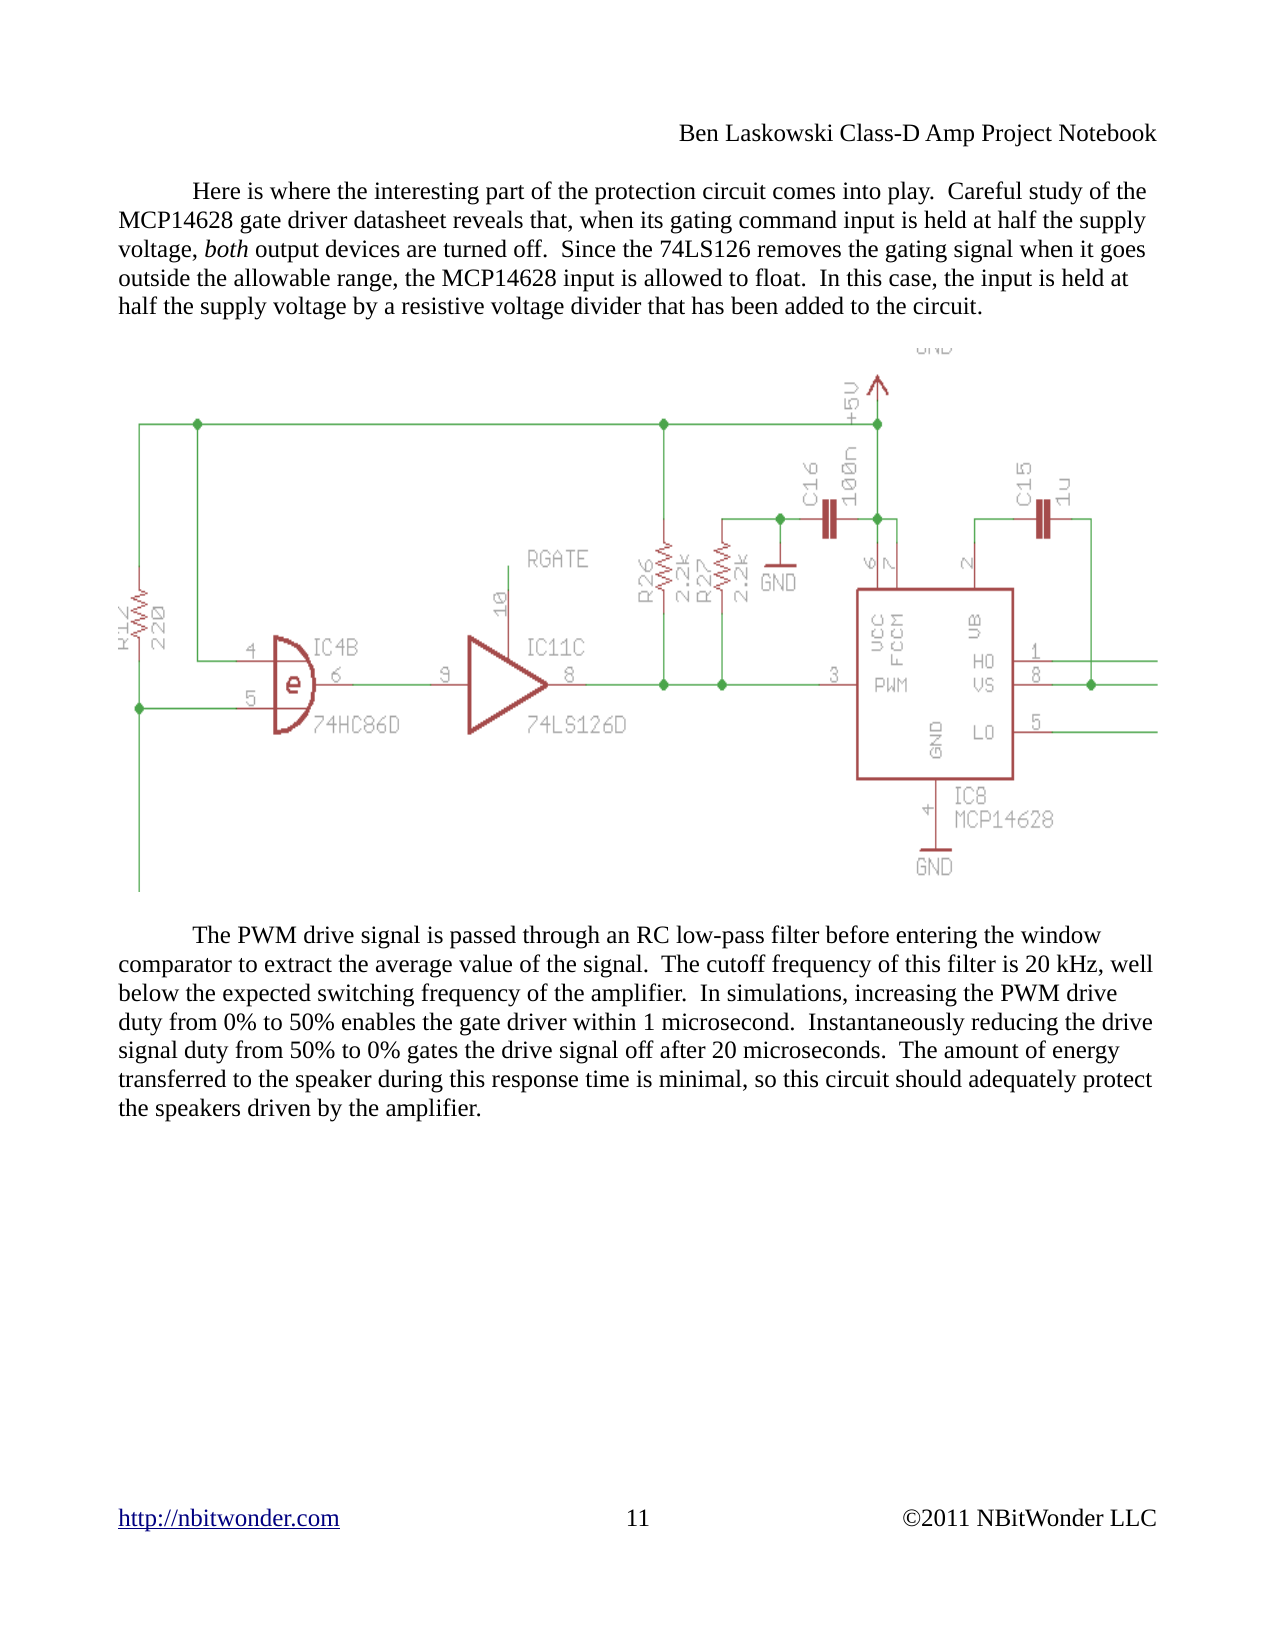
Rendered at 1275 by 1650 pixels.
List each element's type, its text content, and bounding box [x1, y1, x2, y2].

text Here is where the interesting part of the protection circuit comes into play. Careful study of the MCP14628 gate driver datasheet reveals that, when its gating command input is held at half the supply voltage, both output devices are turned off. Since the 74LS126 removes the gating signal when it goes outside the allowable range, the MCP14628 input is allowed to float. In this case, the input is held at half the supply voltage by a resistive voltage divider that has been added to the circuit. [118, 176, 1157, 320]
text The PWM drive signal is passed through an RC low-pass filter before entering the window comparator to extract the average value of the signal. The cutoff frequency of this filter is 20 kHz, well below the expected switching frequency of the amplifier. In simulations, increasing the PWM drive duty from 0% to 50% enables the gate driver within 1 microsecond. Instantaneously reducing the drive signal duty from 50% to 0% gates the drive signal off after 20 microseconds. The amount of energy transferred to the speaker during this response time is minimal, so this circuit should adequately protect the speakers driven by the amplifier. [118, 921, 1157, 1122]
